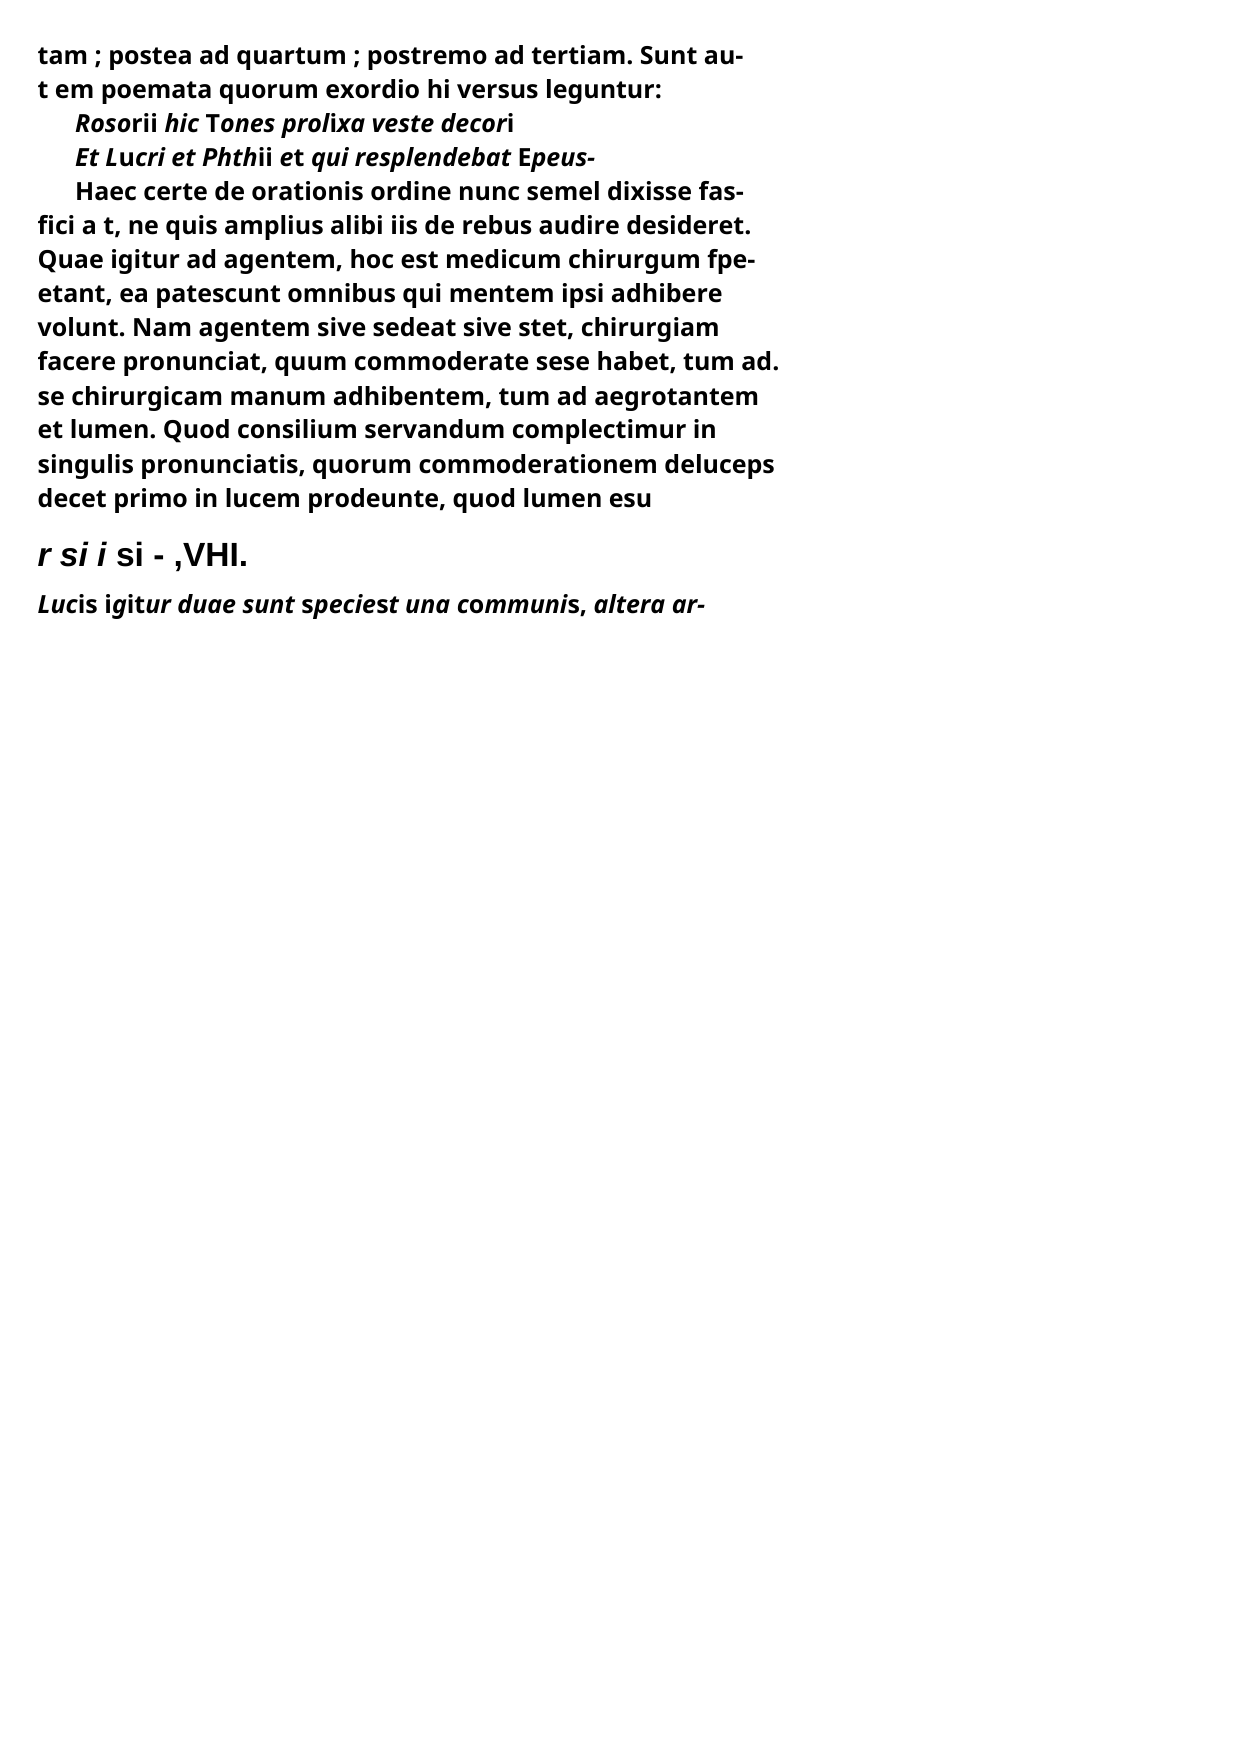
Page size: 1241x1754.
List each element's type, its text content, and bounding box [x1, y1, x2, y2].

text Haec certe de orationis ordine nunc semel dixisse fas- fici a t, ne quis amplius alibi iis de rebus audire desideret. Quae igitur ad agentem, hoc est medicum chirurgum fpe- etant, ea patescunt omnibus qui mentem ipsi adhibere volunt. Nam agentem sive sedeat sive stet, chirurgiam facere pronunciat, quum commoderate sese habet, tum ad. se chirurgicam manum adhibentem, tum ad aegrotantem et lumen. Quod consilium servandum complectimur in singulis pronunciatis, quorum commoderationem deluceps decet primo in lucem prodeunte, quod lumen esu [37, 174, 1203, 514]
text Rosorii hic Tones prolixa veste decori [37, 106, 1203, 140]
text Et Lucri et Phthii et qui resplendebat Epeus- [37, 140, 1203, 174]
subtitle r si i si - ,VHI. [37, 535, 1203, 574]
text tam ; postea ad quartum ; postremo ad tertiam. Sunt au- t em poemata quorum exordio hi versus leguntur: [37, 37, 1203, 106]
text Lucis igitur duae sunt speciest una communis, altera ar- [37, 586, 1203, 620]
